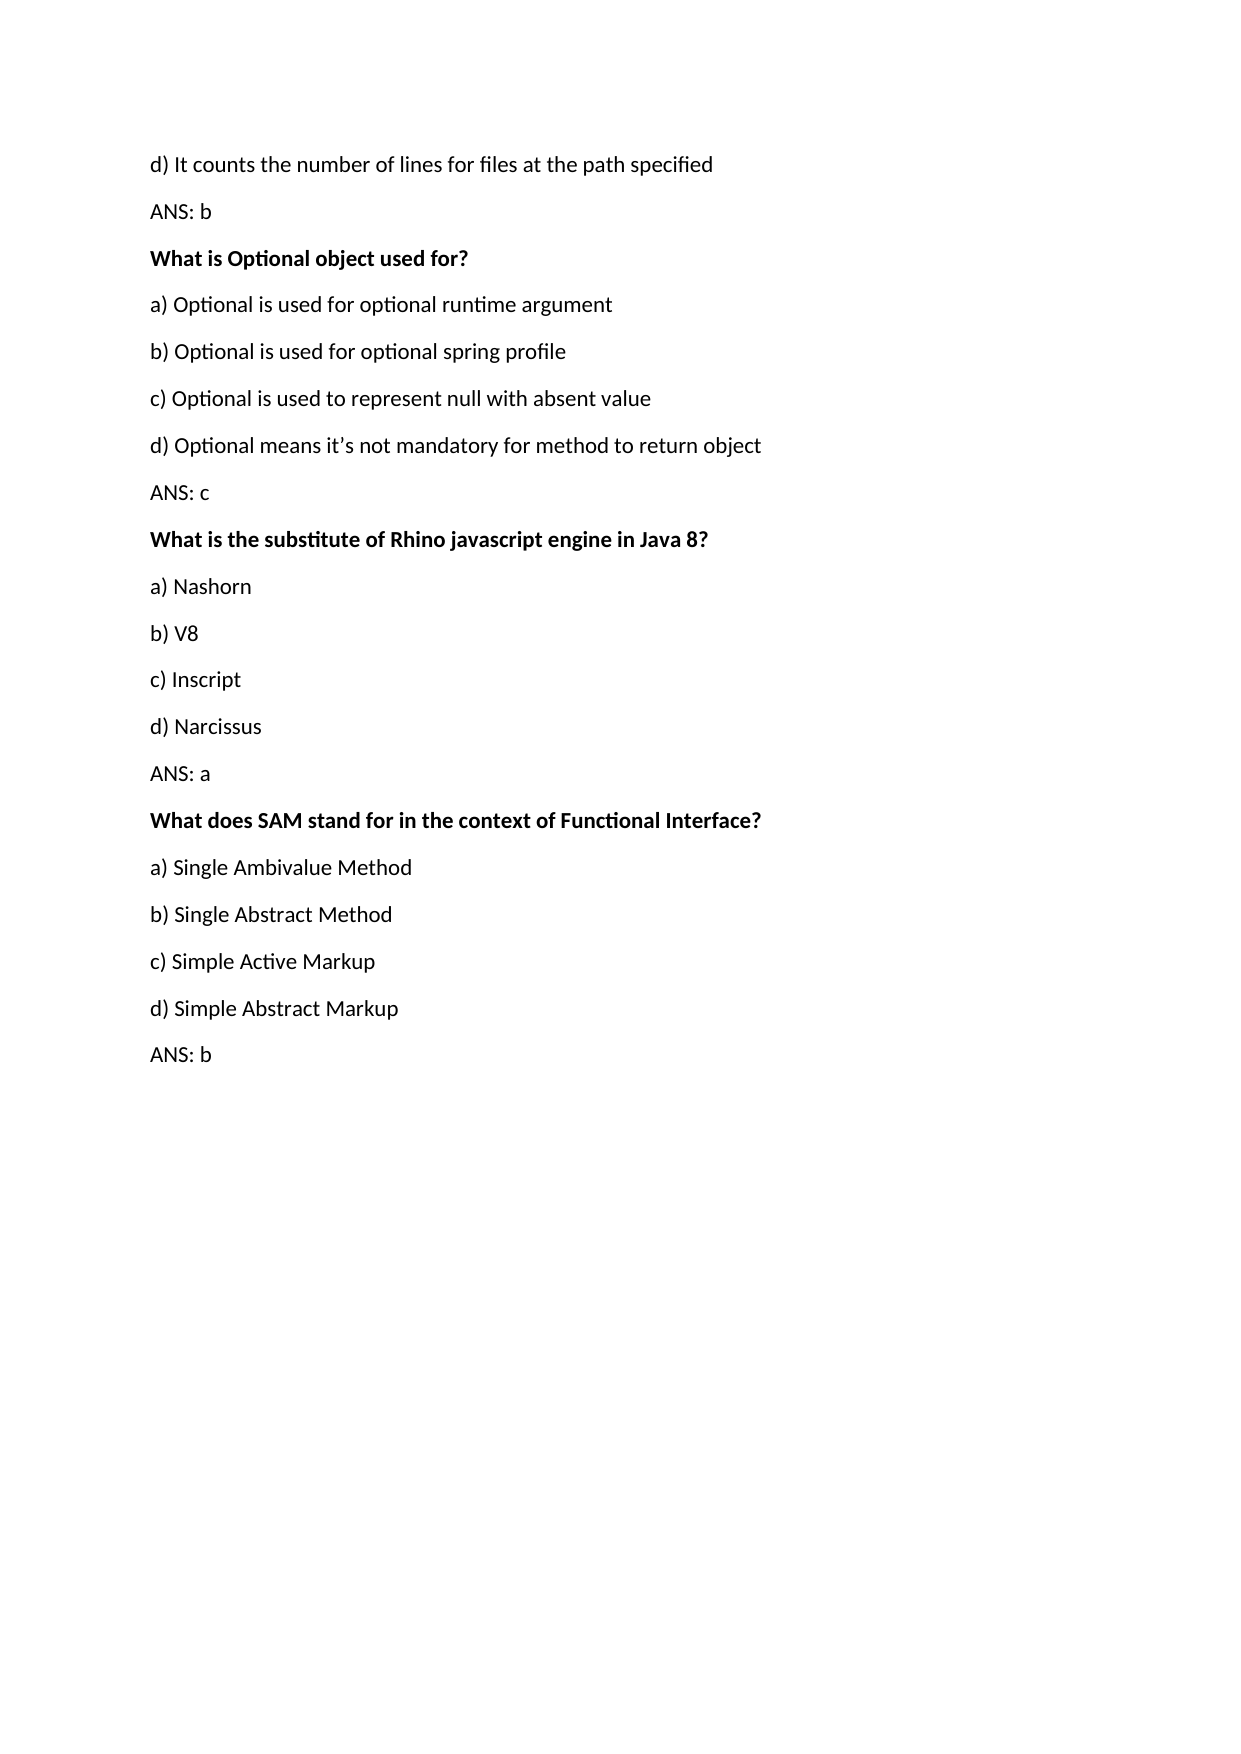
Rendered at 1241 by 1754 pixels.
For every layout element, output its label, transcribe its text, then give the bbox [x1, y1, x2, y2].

text b) Single Abstract Method [150, 900, 1090, 928]
text d) Simple Abstract Markup [150, 994, 1090, 1022]
text d) It counts the number of lines for files at the path specified [150, 150, 1090, 178]
text d) Narcissus [150, 712, 1090, 741]
text c) Optional is used to represent null with absent value [150, 384, 1090, 412]
text ANS: c [150, 478, 1090, 506]
text a) Nashorn [150, 572, 1090, 600]
text b) V8 [150, 619, 1090, 647]
text ANS: a [150, 759, 1090, 787]
text b) Optional is used for optional spring profile [150, 337, 1090, 366]
text ANS: b [150, 1041, 1090, 1069]
text What is Optional object used for? [150, 244, 1090, 272]
text ANS: b [150, 197, 1090, 225]
text What does SAM stand for in the context of Functional Interface? [150, 806, 1090, 834]
text What is the substitute of Rhino javascript engine in Java 8? [150, 525, 1090, 553]
text d) Optional means it’s not mandatory for method to return object [150, 431, 1090, 459]
text c) Inscript [150, 666, 1090, 694]
text a) Optional is used for optional runtime argument [150, 291, 1090, 319]
text c) Simple Active Markup [150, 947, 1090, 975]
text a) Single Ambivalue Method [150, 853, 1090, 881]
